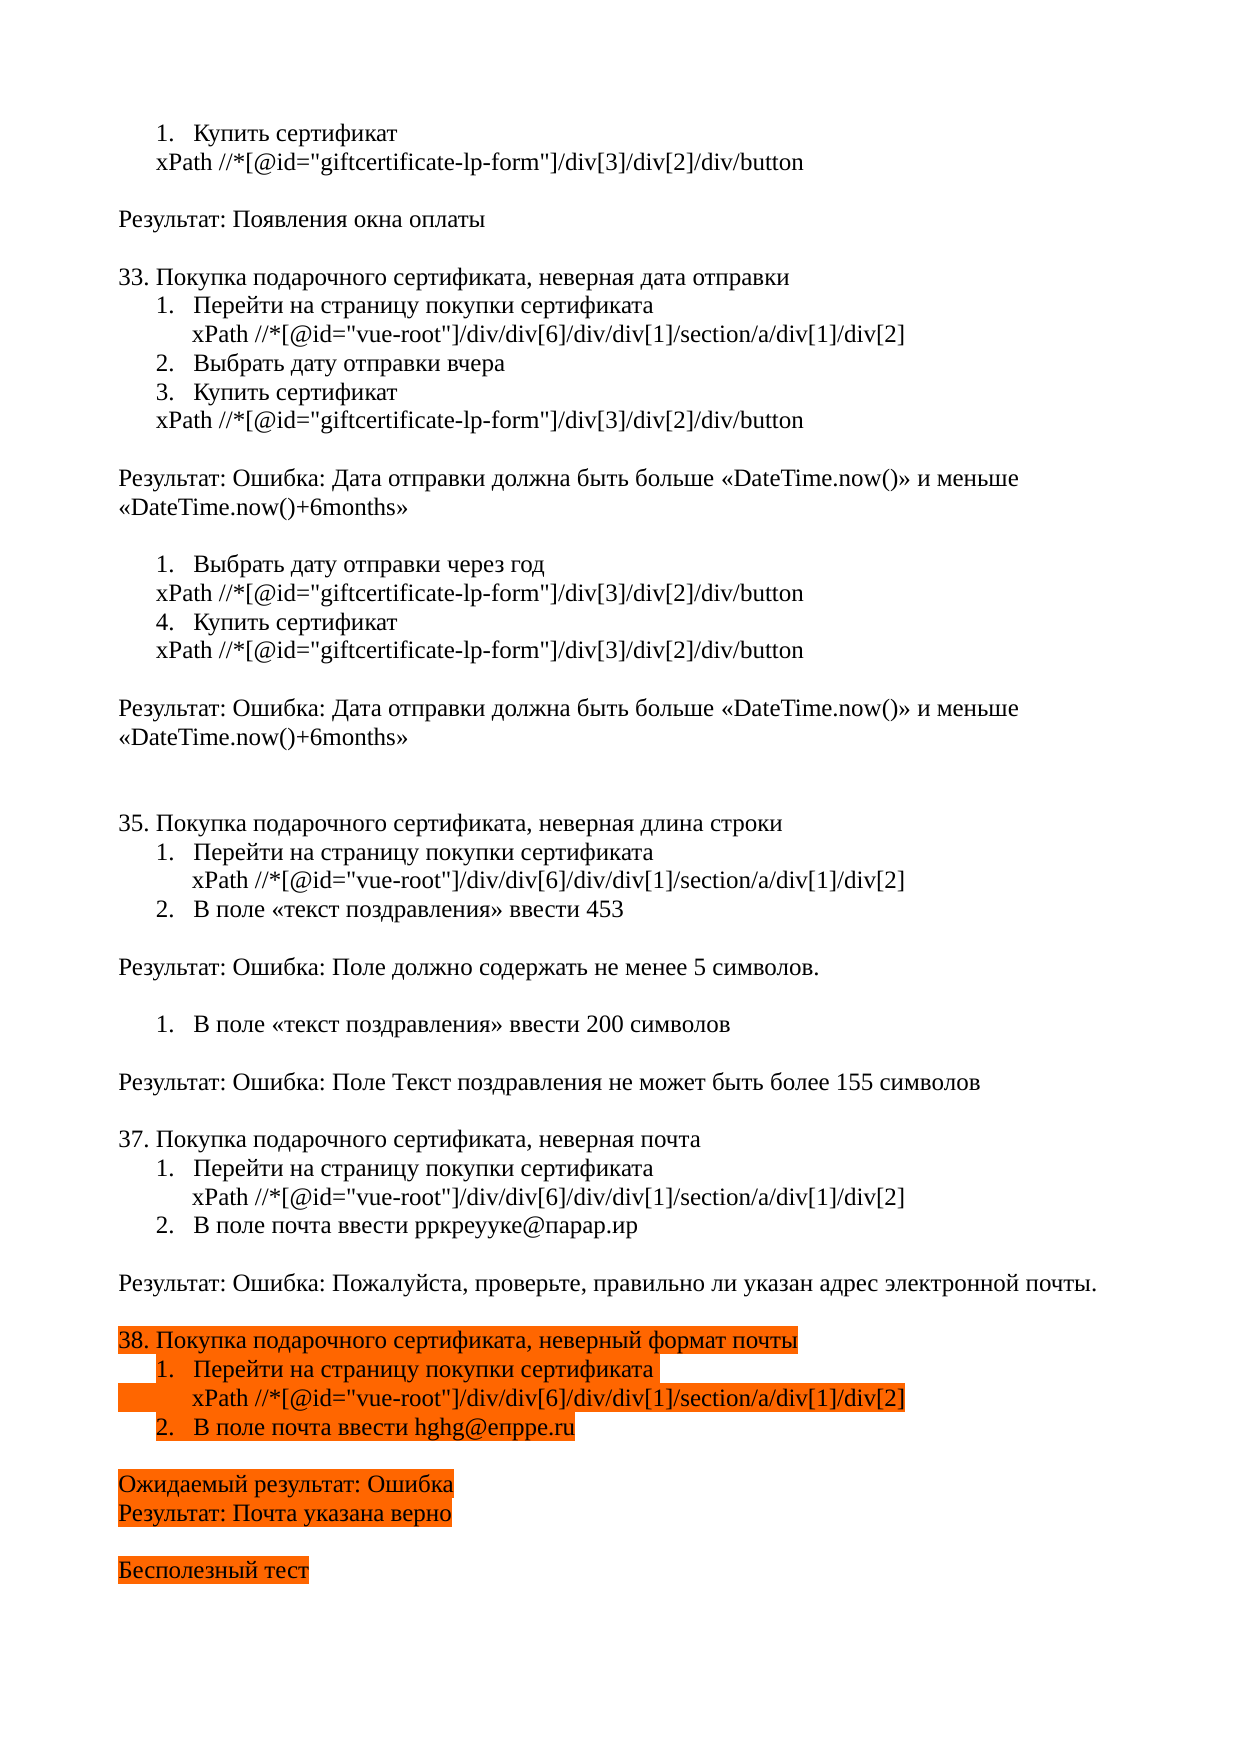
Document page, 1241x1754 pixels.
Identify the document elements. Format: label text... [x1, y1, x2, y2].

list В поле «текст поздравления» ввести 200 символов [156, 1009, 1122, 1038]
list В поле почта ввести hghg@епрре.ru [156, 1412, 1122, 1441]
text 37. Покупка подарочного сертификата, неверная почта [118, 1124, 1122, 1153]
list Купить сертификат [156, 118, 1122, 147]
text Ожидаемый результат: Ошибка [118, 1469, 1122, 1498]
list Купить сертификат [156, 607, 1122, 636]
text xPath //*[@id="vue-root"]/div/div[6]/div/div[1]/section/a/div[1]/div[2] [118, 1182, 1122, 1211]
text xPath //*[@id="vue-root"]/div/div[6]/div/div[1]/section/a/div[1]/div[2] [118, 1383, 1122, 1412]
text Результат: Ошибка: Поле Текст поздравления не может быть более 155 символов [118, 1067, 1122, 1096]
text Результат: Ошибка: Дата отправки должна быть больше «DateTime.now()» и меньше «DateTime.now()+6months» [118, 463, 1122, 521]
text Результат: Ошибка: Поле должно содержать не менее 5 символов. [118, 952, 1122, 981]
text xPath //*[@id="vue-root"]/div/div[6]/div/div[1]/section/a/div[1]/div[2] [118, 866, 1122, 894]
list В поле почта ввести рркреууке@парар.ир [156, 1211, 1122, 1239]
text Результат: Ошибка: Пожалуйста, проверьте, правильно ли указан адрес электронной почты. [118, 1268, 1122, 1297]
text Бесполезный тест [118, 1556, 1122, 1584]
text xPath //*[@id="giftcertificate-lp-form"]/div[3]/div[2]/div/button [156, 636, 1122, 664]
list Перейти на страницу покупки сертификата [156, 1354, 1122, 1383]
list Выбрать дату отправки через год [156, 549, 1122, 578]
text 33. Покупка подарочного сертификата, неверная дата отправки [118, 262, 1122, 291]
text Результат: Появления окна оплаты [118, 204, 1122, 233]
text xPath //*[@id="giftcertificate-lp-form"]/div[3]/div[2]/div/button [156, 406, 1122, 434]
list Выбрать дату отправки вчера [156, 348, 1122, 377]
text Результат: Почта указана верно [118, 1498, 1122, 1527]
list Перейти на страницу покупки сертификата [156, 1153, 1122, 1182]
text Результат: Ошибка: Дата отправки должна быть больше «DateTime.now()» и меньше «DateTime.now()+6months» [118, 693, 1122, 751]
list Перейти на страницу покупки сертификата [156, 291, 1122, 319]
text xPath //*[@id="giftcertificate-lp-form"]/div[3]/div[2]/div/button [156, 147, 1122, 176]
text 38. Покупка подарочного сертификата, неверный формат почты [118, 1326, 1122, 1354]
list В поле «текст поздравления» ввести 453 [156, 894, 1122, 923]
text 35. Покупка подарочного сертификата, неверная длина строки [118, 808, 1122, 837]
list Купить сертификат [156, 377, 1122, 406]
text xPath //*[@id="giftcertificate-lp-form"]/div[3]/div[2]/div/button [156, 578, 1122, 607]
text xPath //*[@id="vue-root"]/div/div[6]/div/div[1]/section/a/div[1]/div[2] [118, 319, 1122, 348]
list Перейти на страницу покупки сертификата [156, 837, 1122, 866]
